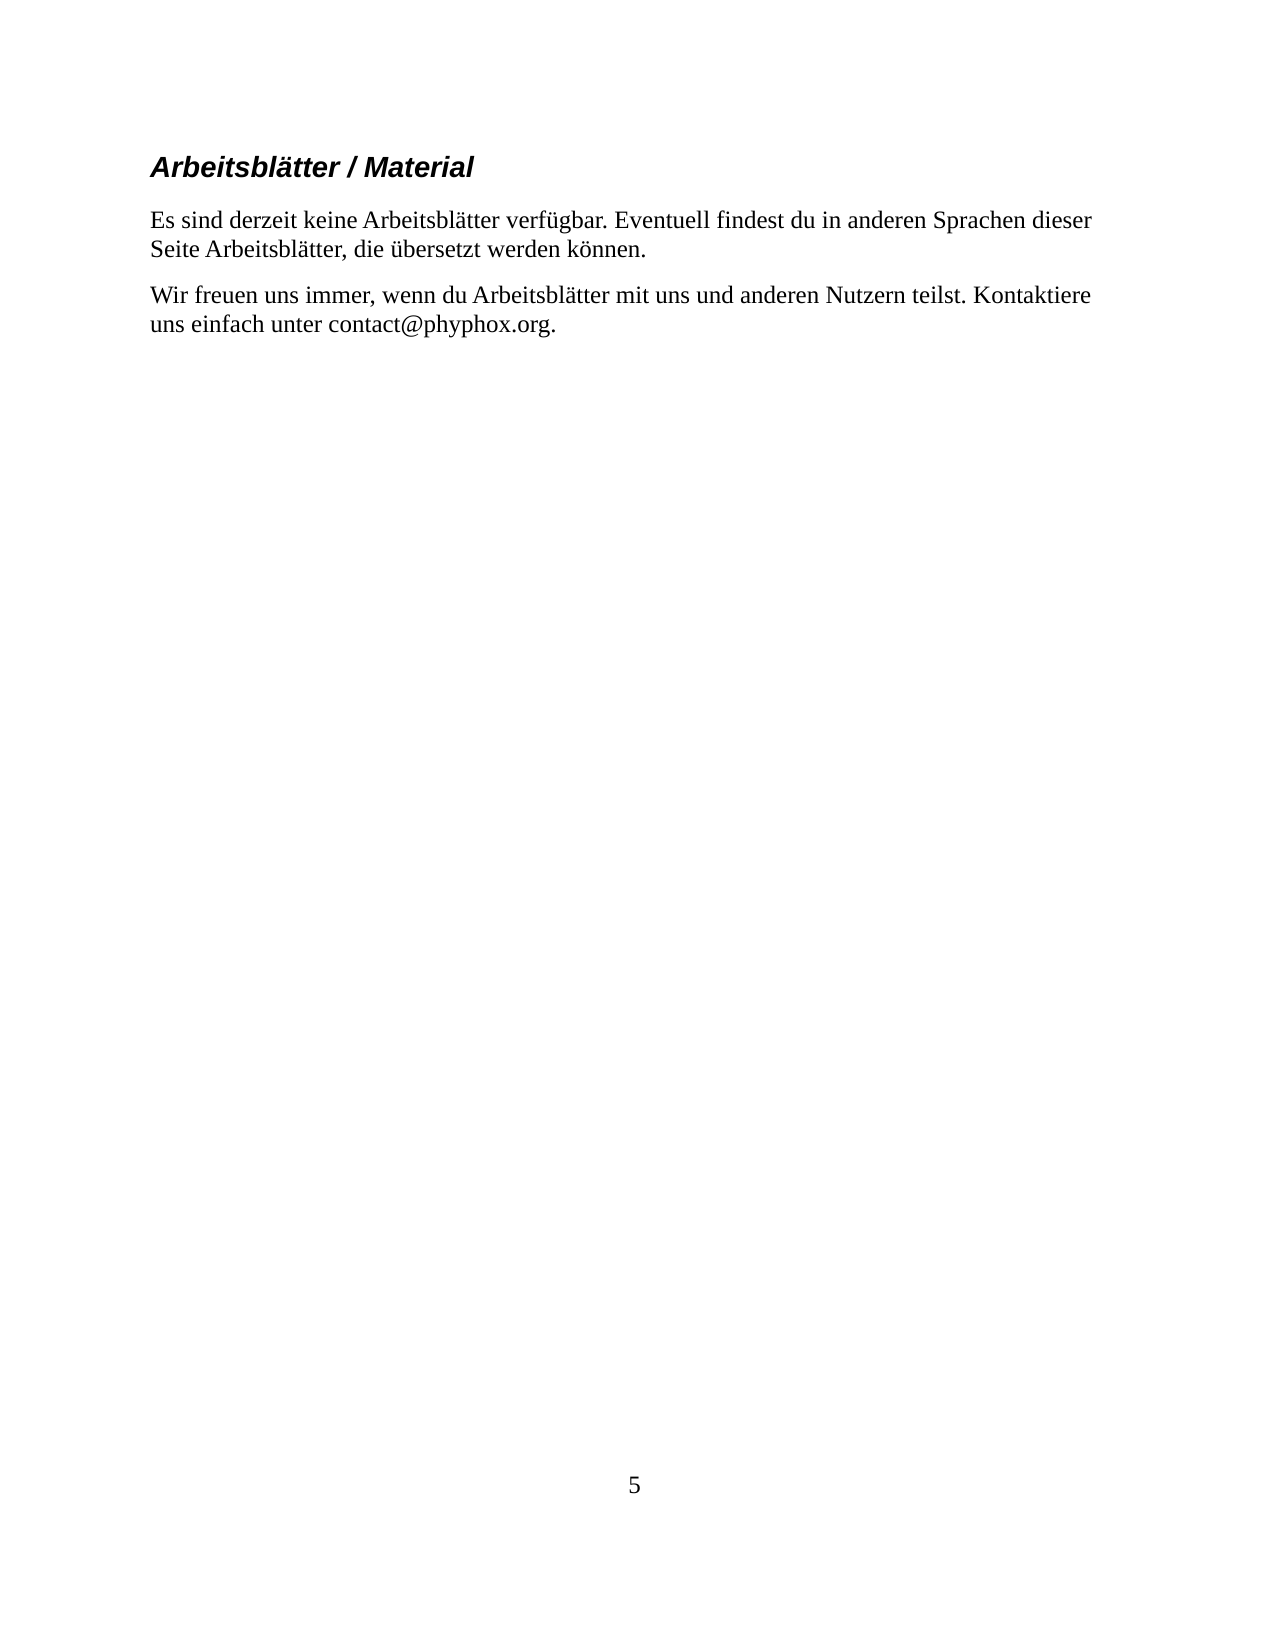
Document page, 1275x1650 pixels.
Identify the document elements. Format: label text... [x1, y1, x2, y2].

text Es sind derzeit keine Arbeitsblätter verfügbar. Eventuell findest du in anderen Sprachen dieser Seite Arbeitsblätter, die übersetzt werden können. [150, 205, 1125, 262]
text Wir freuen uns immer, wenn du Arbeitsblätter mit uns und anderen Nutzern teilst. Kontaktiere uns einfach unter contact@phyphox.org. [150, 280, 1125, 338]
subtitle Arbeitsblätter / Material [150, 150, 1125, 183]
